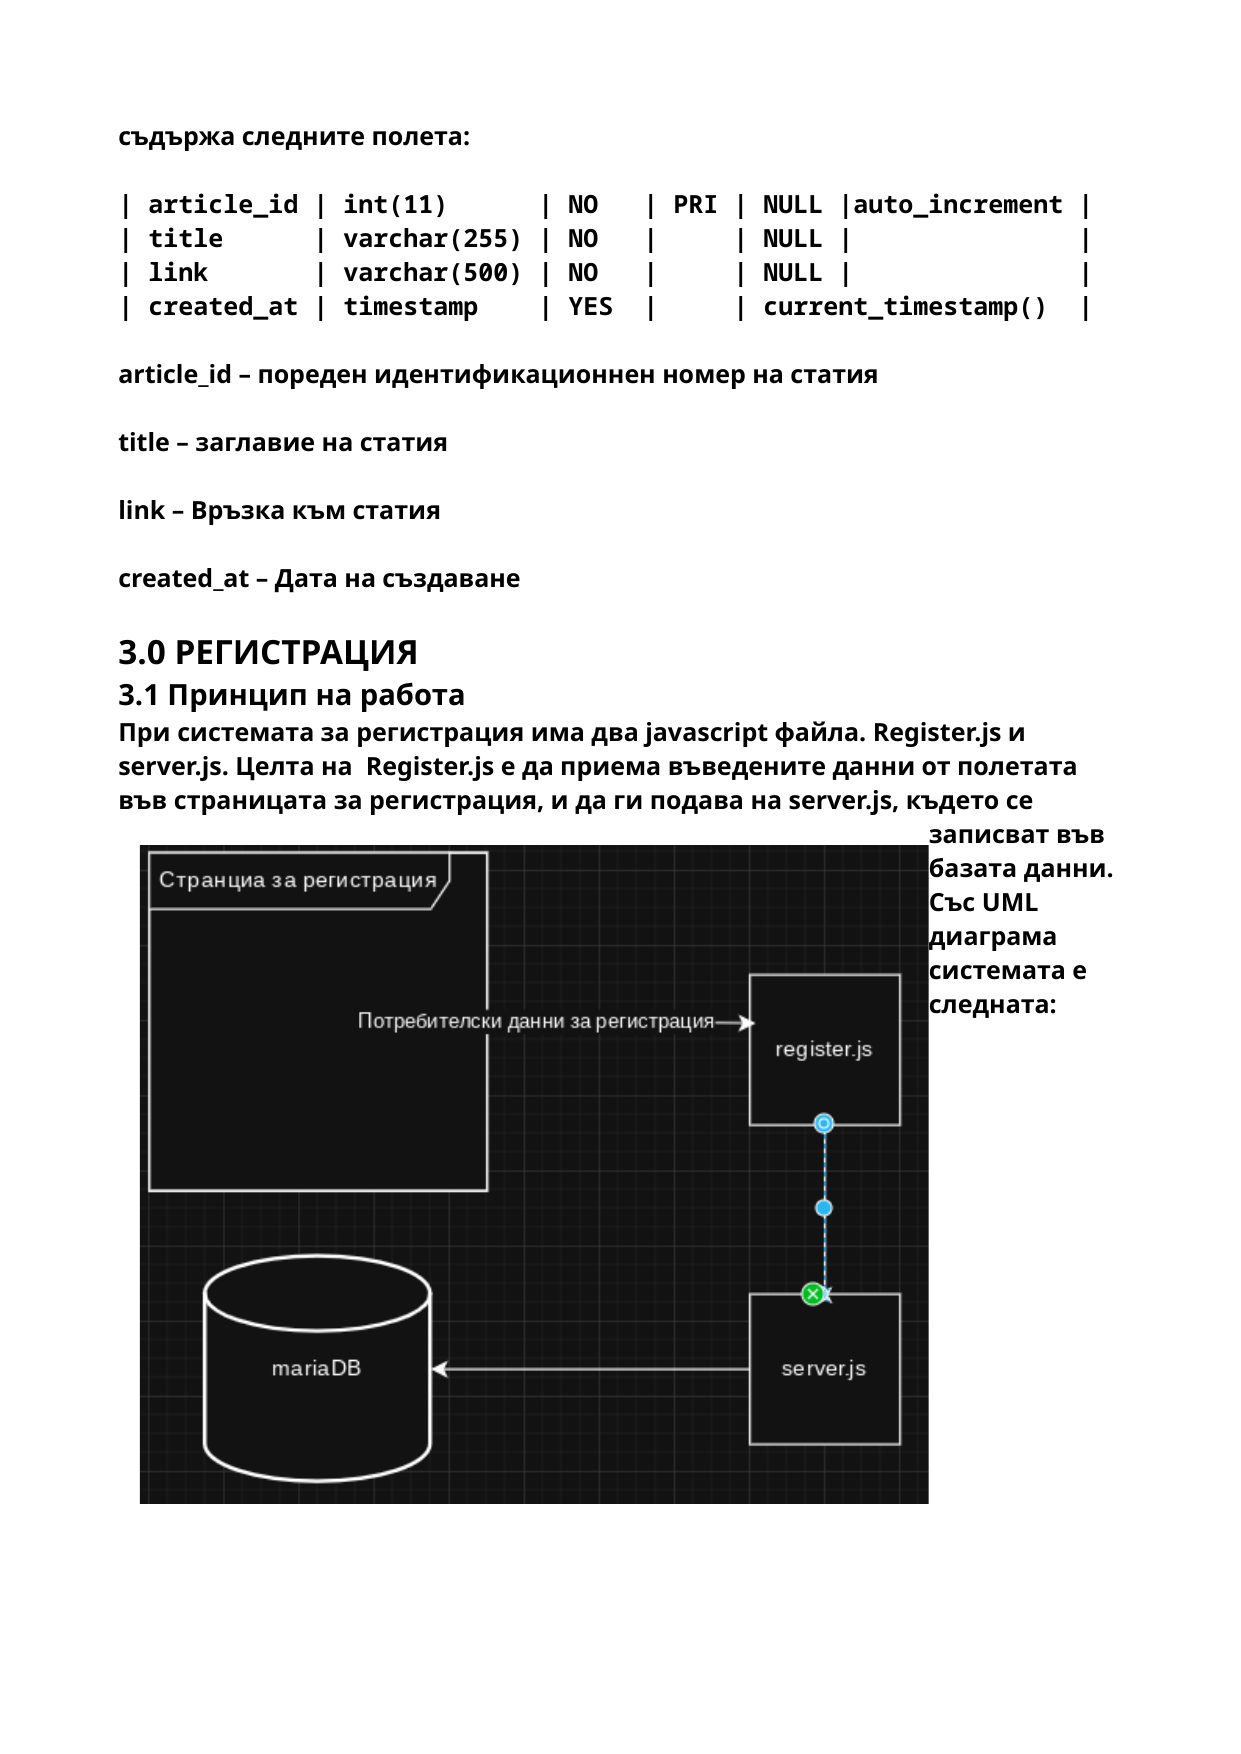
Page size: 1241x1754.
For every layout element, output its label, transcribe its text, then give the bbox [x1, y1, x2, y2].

text link – Връзка към статия [118, 493, 1122, 527]
text title – заглавие на статия [118, 425, 1122, 459]
picture [139, 845, 929, 1504]
text created_at – Дата на създаване [118, 561, 1122, 595]
text При системата за регистрация има два javascript файла. Register.js и server.js. Целта на Register.js е да приема въведените данни от полетата във страницата за регистрация, и да ги подава на server.js, където се записват във базата данни. Със UML диаграма системата е следната: [118, 714, 1122, 1634]
text 3.1 Принцип на работа [118, 674, 1122, 714]
text 3.0 РЕГИСТРАЦИЯ [118, 629, 1122, 674]
text съдържа следните полета: [118, 118, 1122, 152]
text article_id – пореден идентификационнен номер на статия [118, 357, 1122, 391]
text | article_id | int(11) | NO | PRI | NULL |auto_increment | | title | varchar(255) | NO | | NULL | | | link | varchar(500) | NO | | NULL | | | created_at | timestamp | YES | | current_timestamp() | [118, 186, 1122, 322]
